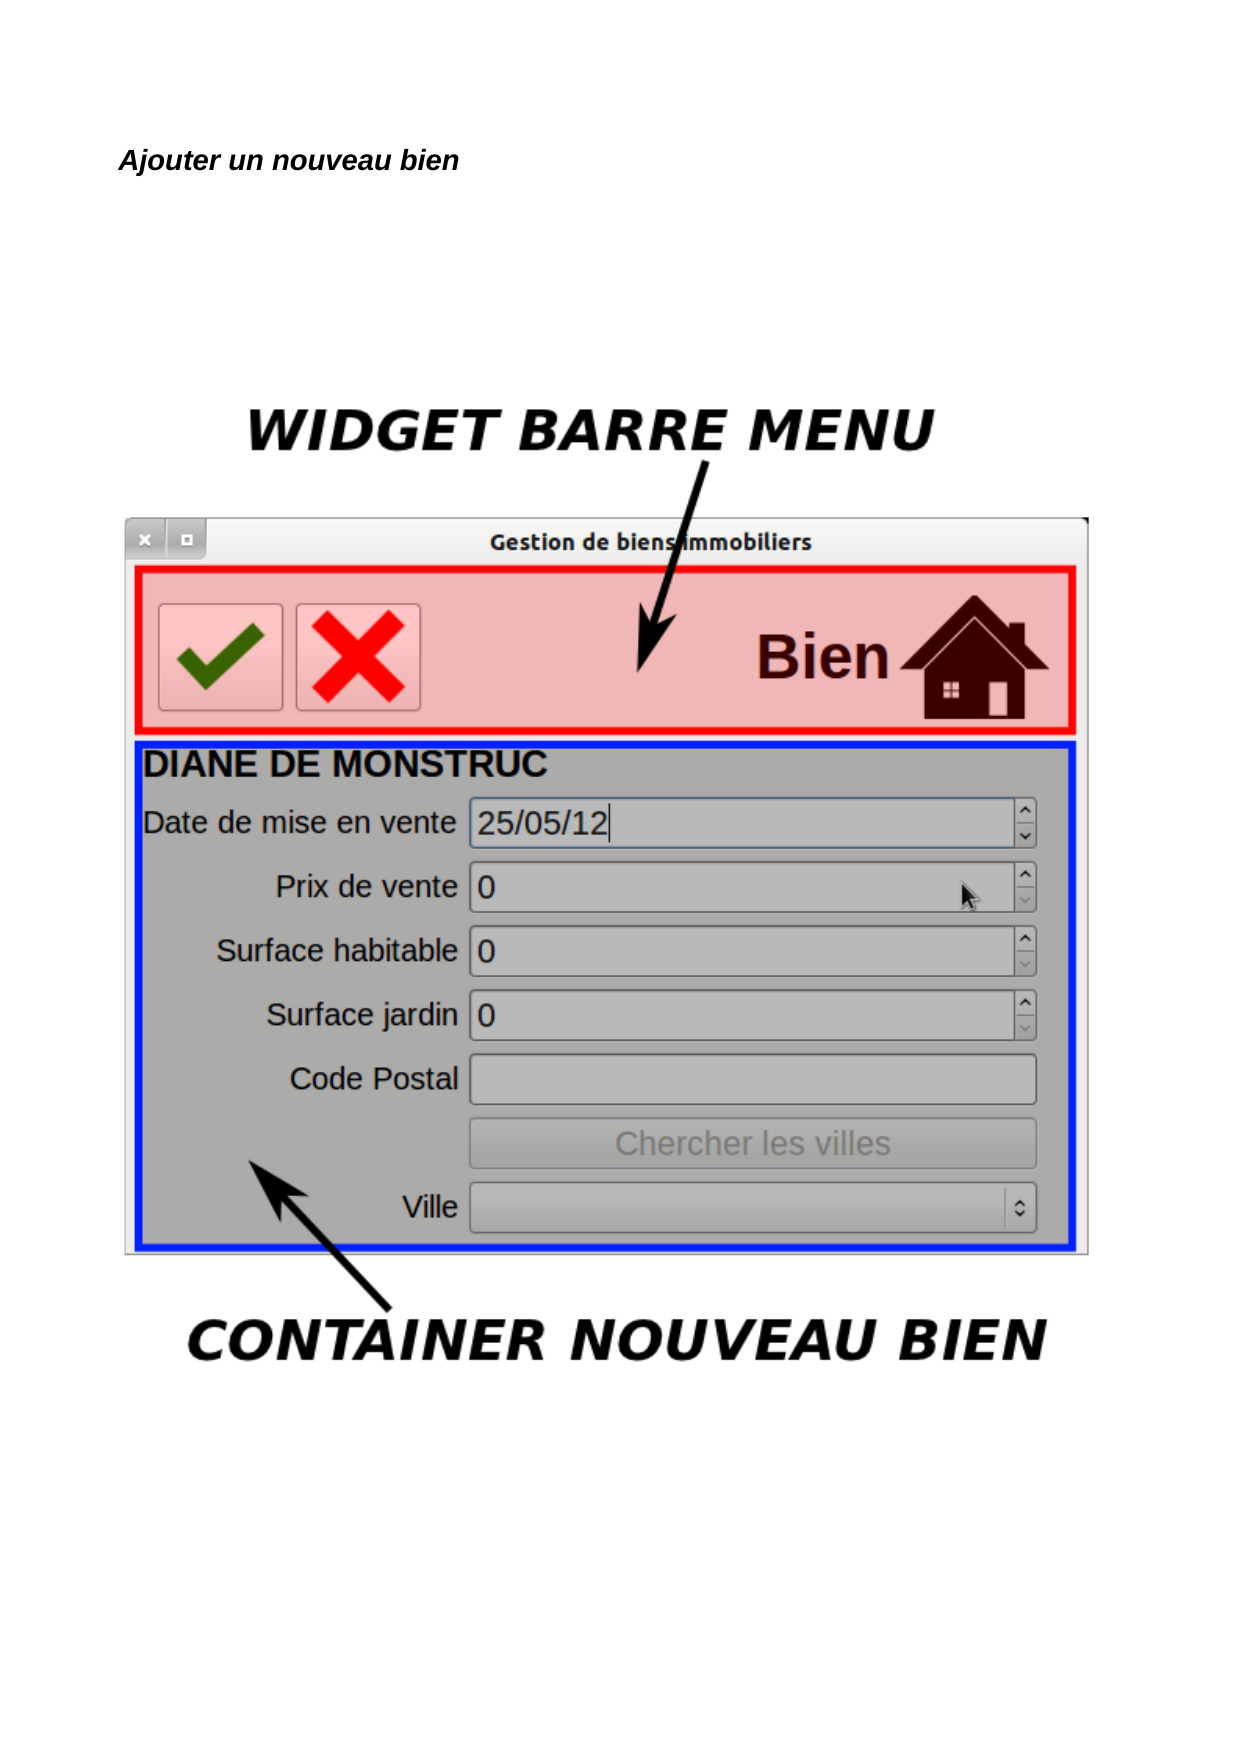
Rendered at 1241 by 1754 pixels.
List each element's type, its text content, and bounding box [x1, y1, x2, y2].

picture [124, 355, 1089, 1418]
subtitle Ajouter un nouveau bien [118, 143, 1122, 177]
